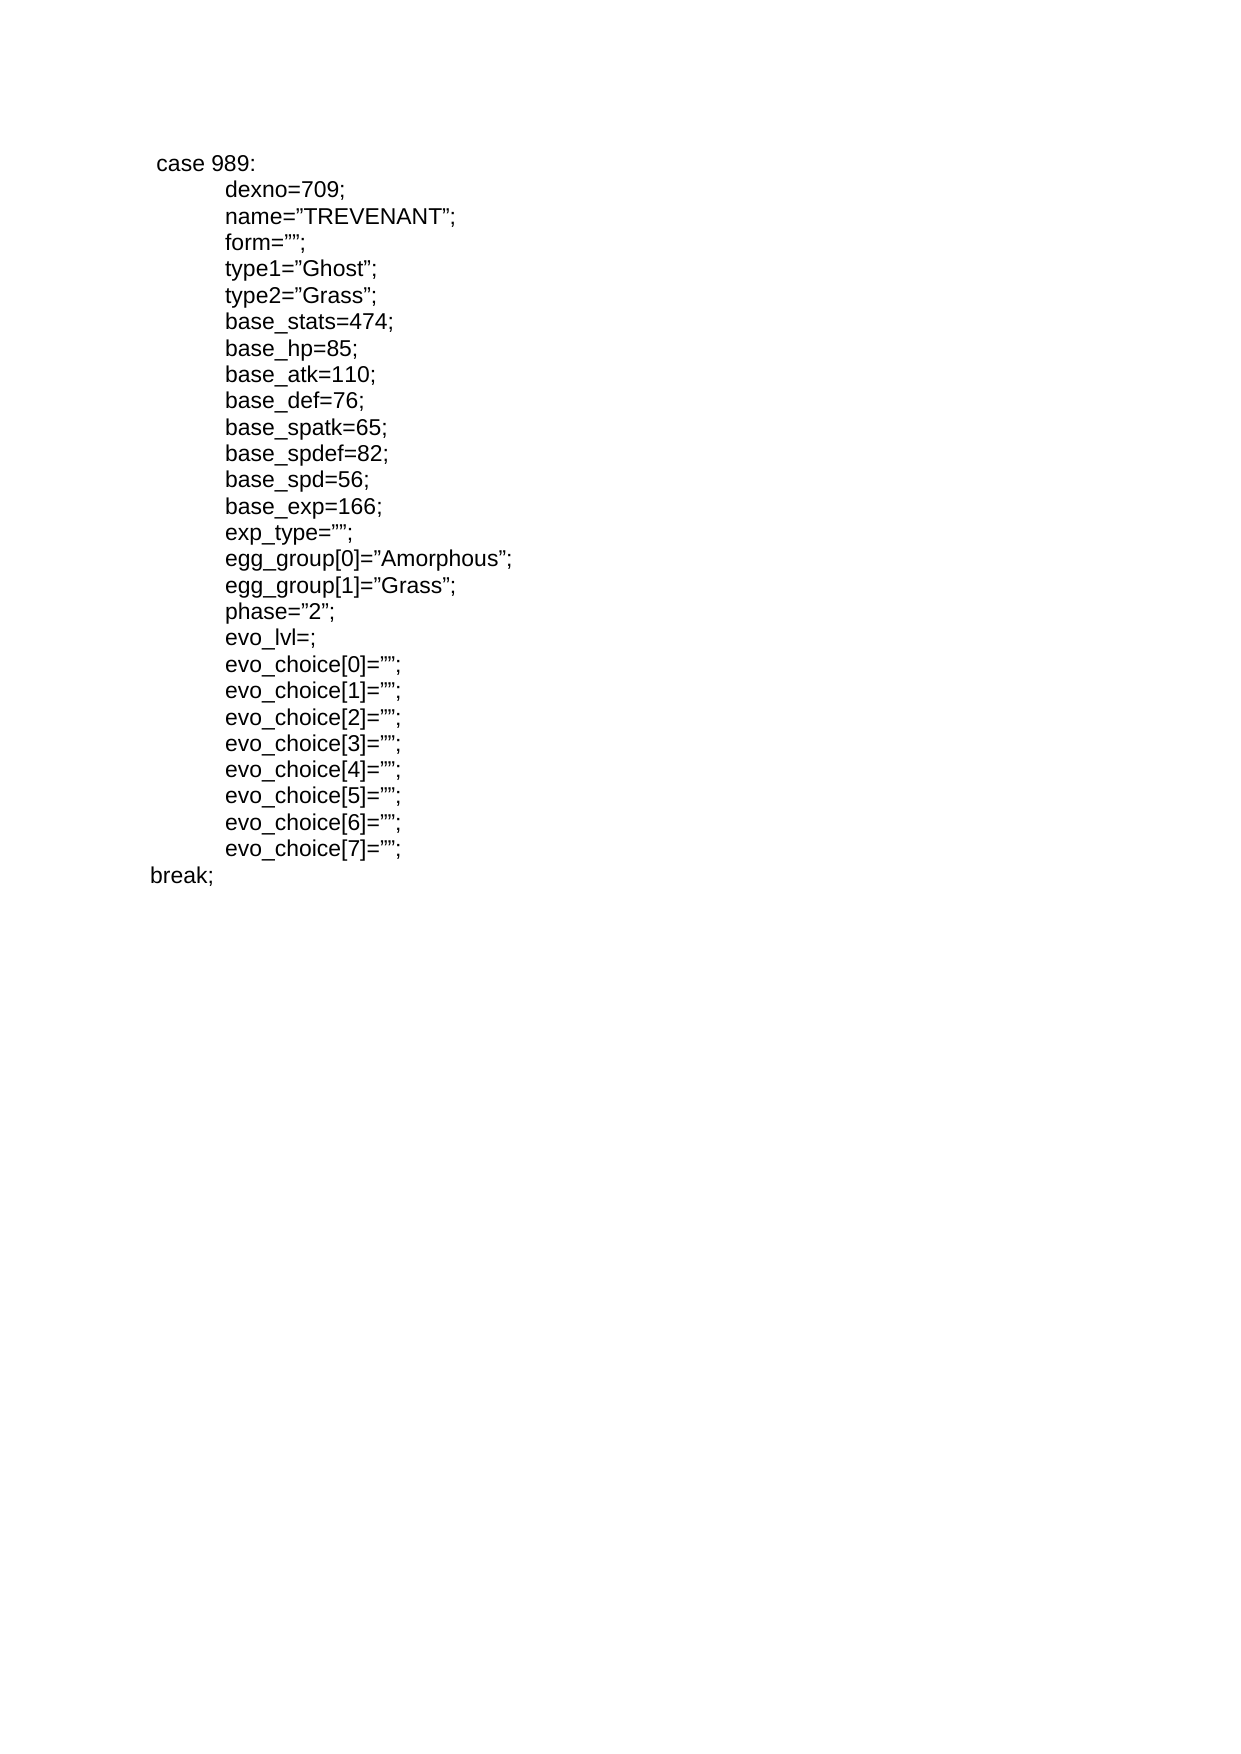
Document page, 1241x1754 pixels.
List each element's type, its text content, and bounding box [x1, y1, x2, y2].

text type2=”Grass”; [150, 282, 1090, 308]
text exp_type=””; [150, 519, 1090, 545]
text evo_choice[2]=””; [150, 703, 1090, 730]
text evo_choice[4]=””; [150, 756, 1090, 782]
text egg_group[1]=”Grass”; [150, 572, 1090, 598]
text form=””; [150, 229, 1090, 255]
text base_spd=56; [150, 466, 1090, 493]
text name=”TREVENANT”; [150, 203, 1090, 229]
text egg_group[0]=”Amorphous”; [150, 545, 1090, 572]
text evo_choice[7]=””; [150, 835, 1090, 862]
text base_stats=474; [150, 308, 1090, 334]
text evo_choice[1]=””; [150, 677, 1090, 703]
text evo_choice[6]=””; [150, 809, 1090, 835]
text base_atk=110; [150, 361, 1090, 387]
text evo_choice[0]=””; [150, 651, 1090, 677]
text evo_lvl=; [150, 624, 1090, 651]
text case 989: [150, 150, 1090, 176]
text evo_choice[5]=””; [150, 782, 1090, 809]
text evo_choice[3]=””; [150, 730, 1090, 756]
text base_hp=85; [150, 334, 1090, 361]
text phase=”2”; [150, 598, 1090, 624]
text break; [150, 862, 1090, 888]
text type1=”Ghost”; [150, 255, 1090, 282]
text base_def=76; [150, 387, 1090, 413]
text base_exp=166; [150, 493, 1090, 519]
text dexno=709; [150, 176, 1090, 203]
text base_spatk=65; [150, 413, 1090, 440]
text base_spdef=82; [150, 440, 1090, 466]
